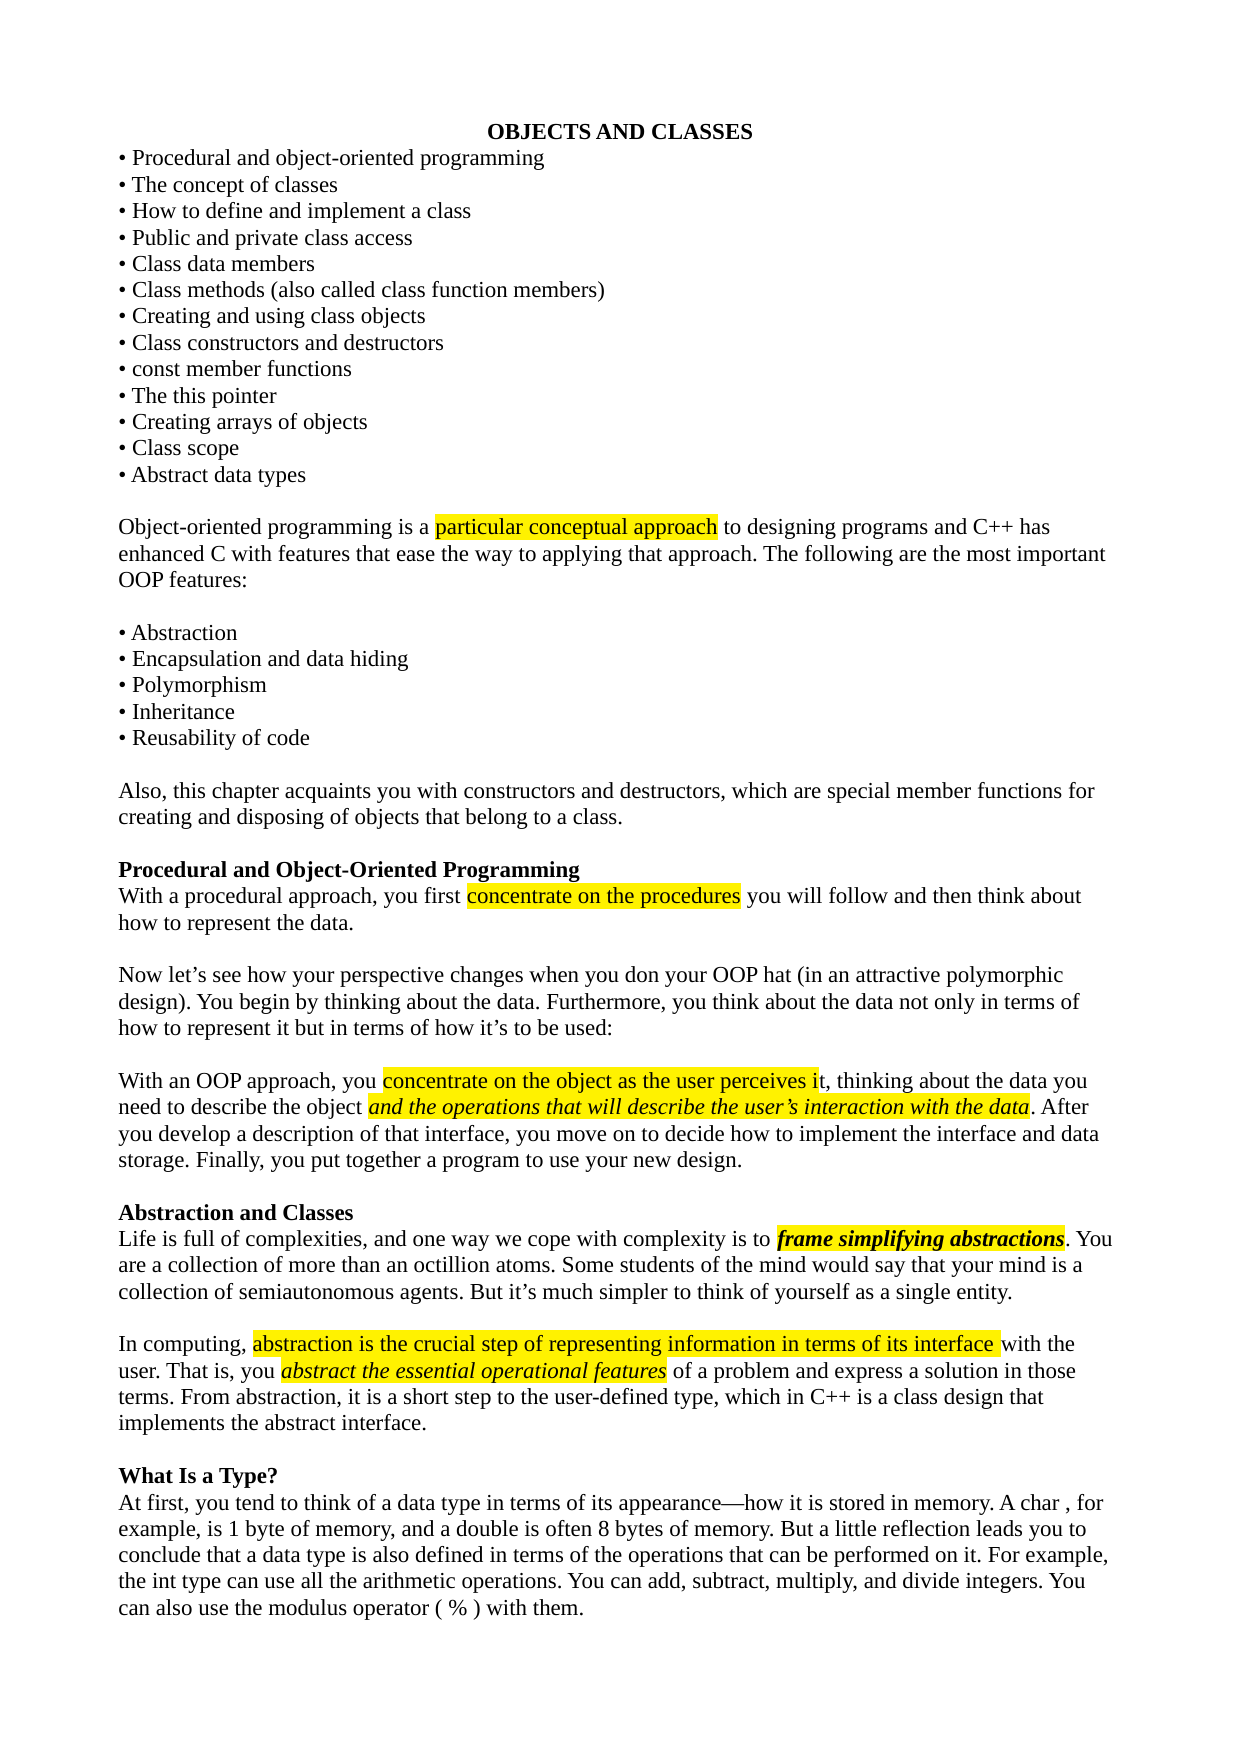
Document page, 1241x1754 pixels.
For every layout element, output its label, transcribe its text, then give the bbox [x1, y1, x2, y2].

text • The concept of classes [118, 171, 1122, 197]
text At first, you tend to think of a data type in terms of its appearance—how it is stored in memory. A char , for example, is 1 byte of memory, and a double is often 8 bytes of memory. But a little reflection leads you to conclude that a data type is also defined in terms of the operations that can be performed on it. For example, the int type can use all the arithmetic operations. You can add, subtract, multiply, and divide integers. You can also use the modulus operator ( % ) with them. [118, 1488, 1122, 1620]
text • Class scope [118, 434, 1122, 461]
text • Creating and using class objects [118, 303, 1122, 329]
text Now let’s see how your perspective changes when you don your OOP hat (in an attractive polymorphic design). You begin by thinking about the data. Furthermore, you think about the data not only in terms of how to represent it but in terms of how it’s to be used: [118, 961, 1122, 1041]
text OBJECTS AND CLASSES [118, 118, 1122, 144]
text • const member functions [118, 355, 1122, 382]
text • Abstraction [118, 619, 1122, 645]
text • Polymorphism [118, 672, 1122, 698]
text Life is full of complexities, and one way we cope with complexity is to frame simplifying abstractions. You are a collection of more than an octillion atoms. Some students of the mind would say that your mind is a collection of semiautonomous agents. But it’s much simpler to think of yourself as a single entity. [118, 1225, 1122, 1304]
text implements the abstract interface. [118, 1409, 1122, 1436]
text • Class data members [118, 250, 1122, 276]
text • Public and private class access [118, 223, 1122, 250]
text What Is a Type? [118, 1462, 1122, 1488]
text With a procedural approach, you first concentrate on the procedures you will follow and then think about how to represent the data. [118, 882, 1122, 935]
text • Creating arrays of objects [118, 408, 1122, 434]
text • The this pointer [118, 382, 1122, 408]
text • How to define and implement a class [118, 197, 1122, 223]
text Also, this chapter acquaints you with constructors and destructors, which are special member functions for creating and disposing of objects that belong to a class. [118, 777, 1122, 830]
text • Class constructors and destructors [118, 329, 1122, 355]
text • Inheritance [118, 698, 1122, 724]
text • Abstract data types [118, 461, 1122, 487]
text With an OOP approach, you concentrate on the object as the user perceives it, thinking about the data you need to describe the object and the operations that will describe the user’s interaction with the data. After you develop a description of that interface, you move on to decide how to implement the interface and data storage. Finally, you put together a program to use your new design. [118, 1067, 1122, 1172]
text Object-oriented programming is a particular conceptual approach to designing programs and C++ has enhanced C with features that ease the way to applying that approach. The following are the most important OOP features: [118, 513, 1122, 592]
text Procedural and Object-Oriented Programming [118, 856, 1122, 882]
text • Procedural and object-oriented programming [118, 144, 1122, 171]
text • Reusability of code [118, 724, 1122, 751]
text • Encapsulation and data hiding [118, 645, 1122, 672]
text • Class methods (also called class function members) [118, 276, 1122, 303]
text In computing, abstraction is the crucial step of representing information in terms of its interface with the user. That is, you abstract the essential operational features of a problem and express a solution in those terms. From abstraction, it is a short step to the user-defined type, which in C++ is a class design that [118, 1330, 1122, 1409]
text Abstraction and Classes [118, 1199, 1122, 1225]
